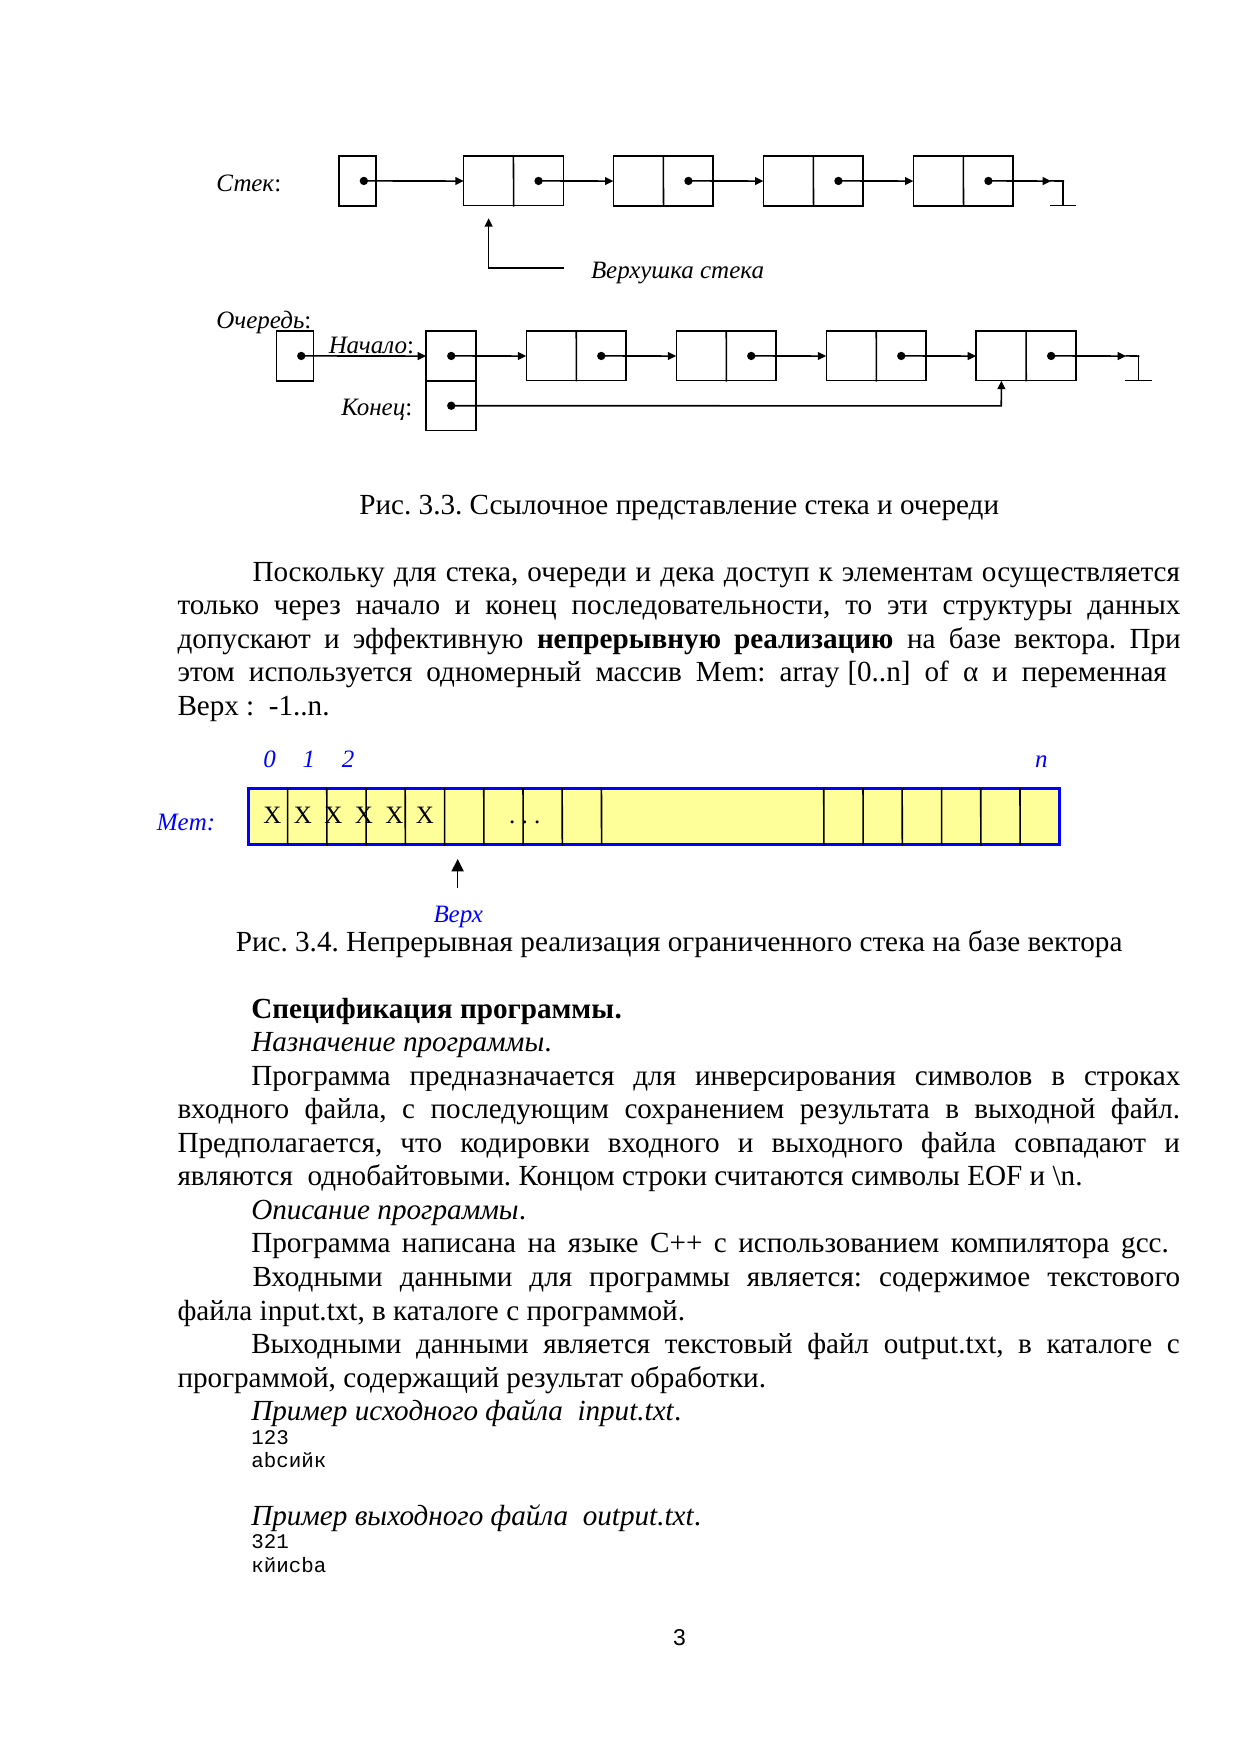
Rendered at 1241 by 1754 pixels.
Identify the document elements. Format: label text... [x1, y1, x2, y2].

text Поскольку для стека, очереди и дека доступ к элементам осуществляется только через начало и конец последовательности, то эти структуры данных допускают и эффективную непрерывную реализацию на базе вектора. При этом используется одномерный массив Mem: array [0..n] of α и переменная Верх : -1..n. [177, 554, 1181, 722]
text Программа написана на языке C++ с использованием компилятора gcc. Входными данными для программы является: содержимое текстового файла input.txt, в каталоге с программой. [177, 1226, 1181, 1326]
text Пример исходного файла input.txt. [177, 1393, 1181, 1427]
text abcийк [177, 1450, 1181, 1474]
text Пример выходного файла output.txt. [177, 1498, 1181, 1531]
text Рис. 3.3. Ссылочное представление стека и очереди [177, 487, 1181, 520]
text Назначение программы. [177, 1024, 1181, 1058]
text 123 [177, 1427, 1181, 1450]
text 321 [177, 1531, 1181, 1555]
text Выходными данными является текстовый файл output.txt, в каталоге с программой, содержащий результат обработки. [177, 1326, 1181, 1393]
text Спецификация программы. [177, 991, 1181, 1024]
text Программа предназначается для инверсирования символов в строках входного файла, с последующим сохранением результата в выходной файл. Предполагается, что кодировки входного и выходного файла совпадают и являются однобайтовыми. Концом строки считаются символы EOF и \n. [177, 1058, 1181, 1192]
text Рис. 3.4. Непрерывная реализация ограниченного стека на базе вектора [177, 924, 1181, 957]
text кйиcba [177, 1555, 1181, 1578]
text Описание программы. [177, 1192, 1181, 1226]
